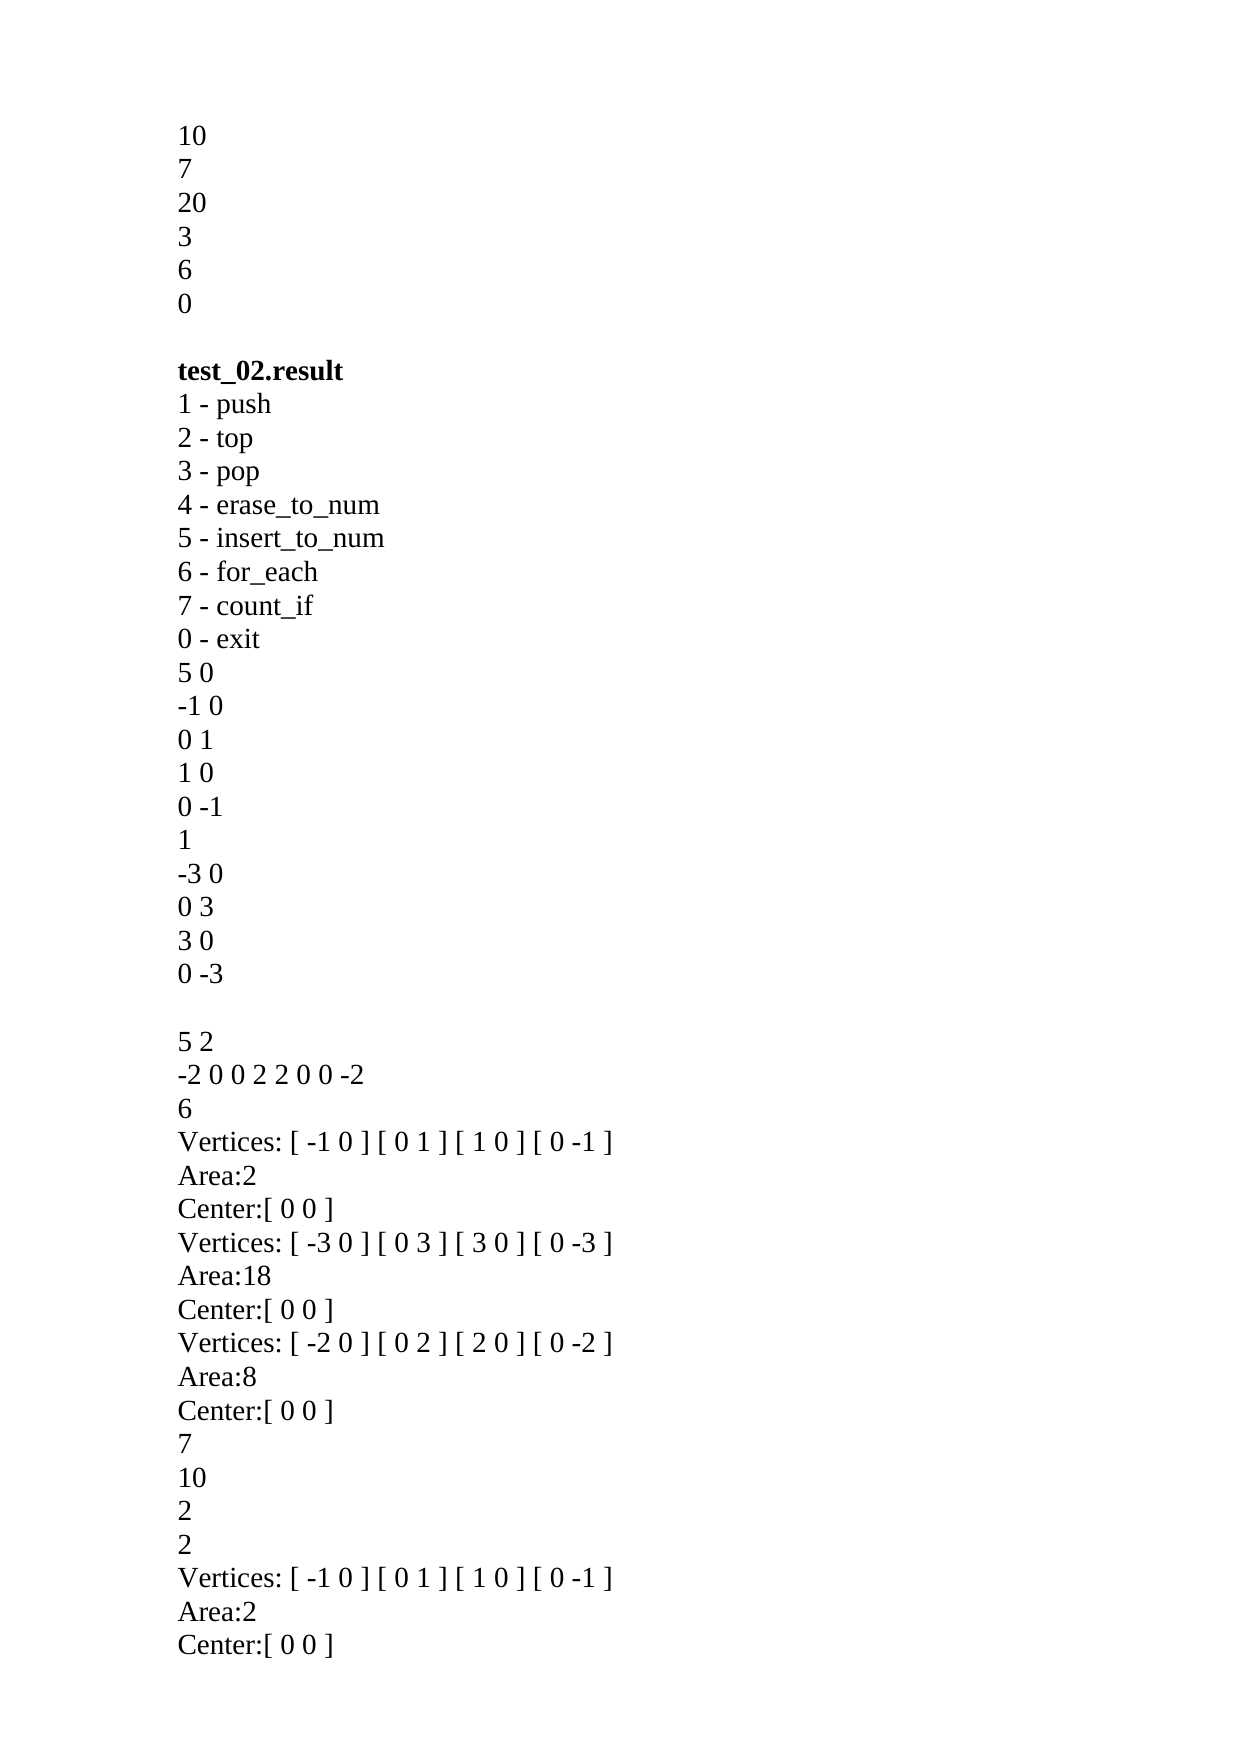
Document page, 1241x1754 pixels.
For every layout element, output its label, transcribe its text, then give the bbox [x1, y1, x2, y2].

text 0 3 [177, 889, 1152, 923]
text 4 - erase_to_num [177, 487, 1152, 521]
text 20 [177, 185, 1152, 219]
text test_02.result [177, 353, 1152, 386]
text 1 - push [177, 386, 1152, 420]
text Area:2 [177, 1594, 1152, 1627]
text 2 [177, 1527, 1152, 1560]
text 7 - count_if [177, 588, 1152, 621]
text 0 -3 [177, 957, 1152, 990]
text 3 0 [177, 923, 1152, 957]
text 2 - top [177, 420, 1152, 453]
text 5 0 [177, 655, 1152, 688]
text Vertices: [ -1 0 ] [ 0 1 ] [ 1 0 ] [ 0 -1 ] [177, 1560, 1152, 1594]
text Vertices: [ -3 0 ] [ 0 3 ] [ 3 0 ] [ 0 -3 ] [177, 1225, 1152, 1258]
text Vertices: [ -2 0 ] [ 0 2 ] [ 2 0 ] [ 0 -2 ] [177, 1326, 1152, 1359]
text Center:[ 0 0 ] [177, 1292, 1152, 1326]
text 6 [177, 1091, 1152, 1124]
text 6 - for_each [177, 554, 1152, 588]
text 0 -1 [177, 789, 1152, 822]
text Area:18 [177, 1258, 1152, 1292]
text Center:[ 0 0 ] [177, 1191, 1152, 1225]
text Area:8 [177, 1359, 1152, 1393]
text 0 - exit [177, 621, 1152, 655]
text -2 0 0 2 2 0 0 -2 [177, 1057, 1152, 1091]
text 1 [177, 822, 1152, 856]
text 6 [177, 252, 1152, 286]
text Center:[ 0 0 ] [177, 1627, 1152, 1661]
text Area:2 [177, 1158, 1152, 1191]
text 5 2 [177, 1024, 1152, 1057]
text 5 - insert_to_num [177, 521, 1152, 554]
text 0 1 [177, 722, 1152, 755]
text 0 [177, 286, 1152, 353]
text Vertices: [ -1 0 ] [ 0 1 ] [ 1 0 ] [ 0 -1 ] [177, 1124, 1152, 1158]
text 2 [177, 1493, 1152, 1527]
text Center:[ 0 0 ] [177, 1393, 1152, 1426]
text 10 [177, 118, 1152, 152]
text 10 [177, 1460, 1152, 1493]
text 7 [177, 152, 1152, 185]
text -3 0 [177, 856, 1152, 889]
text 3 [177, 219, 1152, 252]
text 3 - pop [177, 453, 1152, 487]
text -1 0 [177, 688, 1152, 722]
text 7 [177, 1426, 1152, 1460]
text 1 0 [177, 755, 1152, 789]
